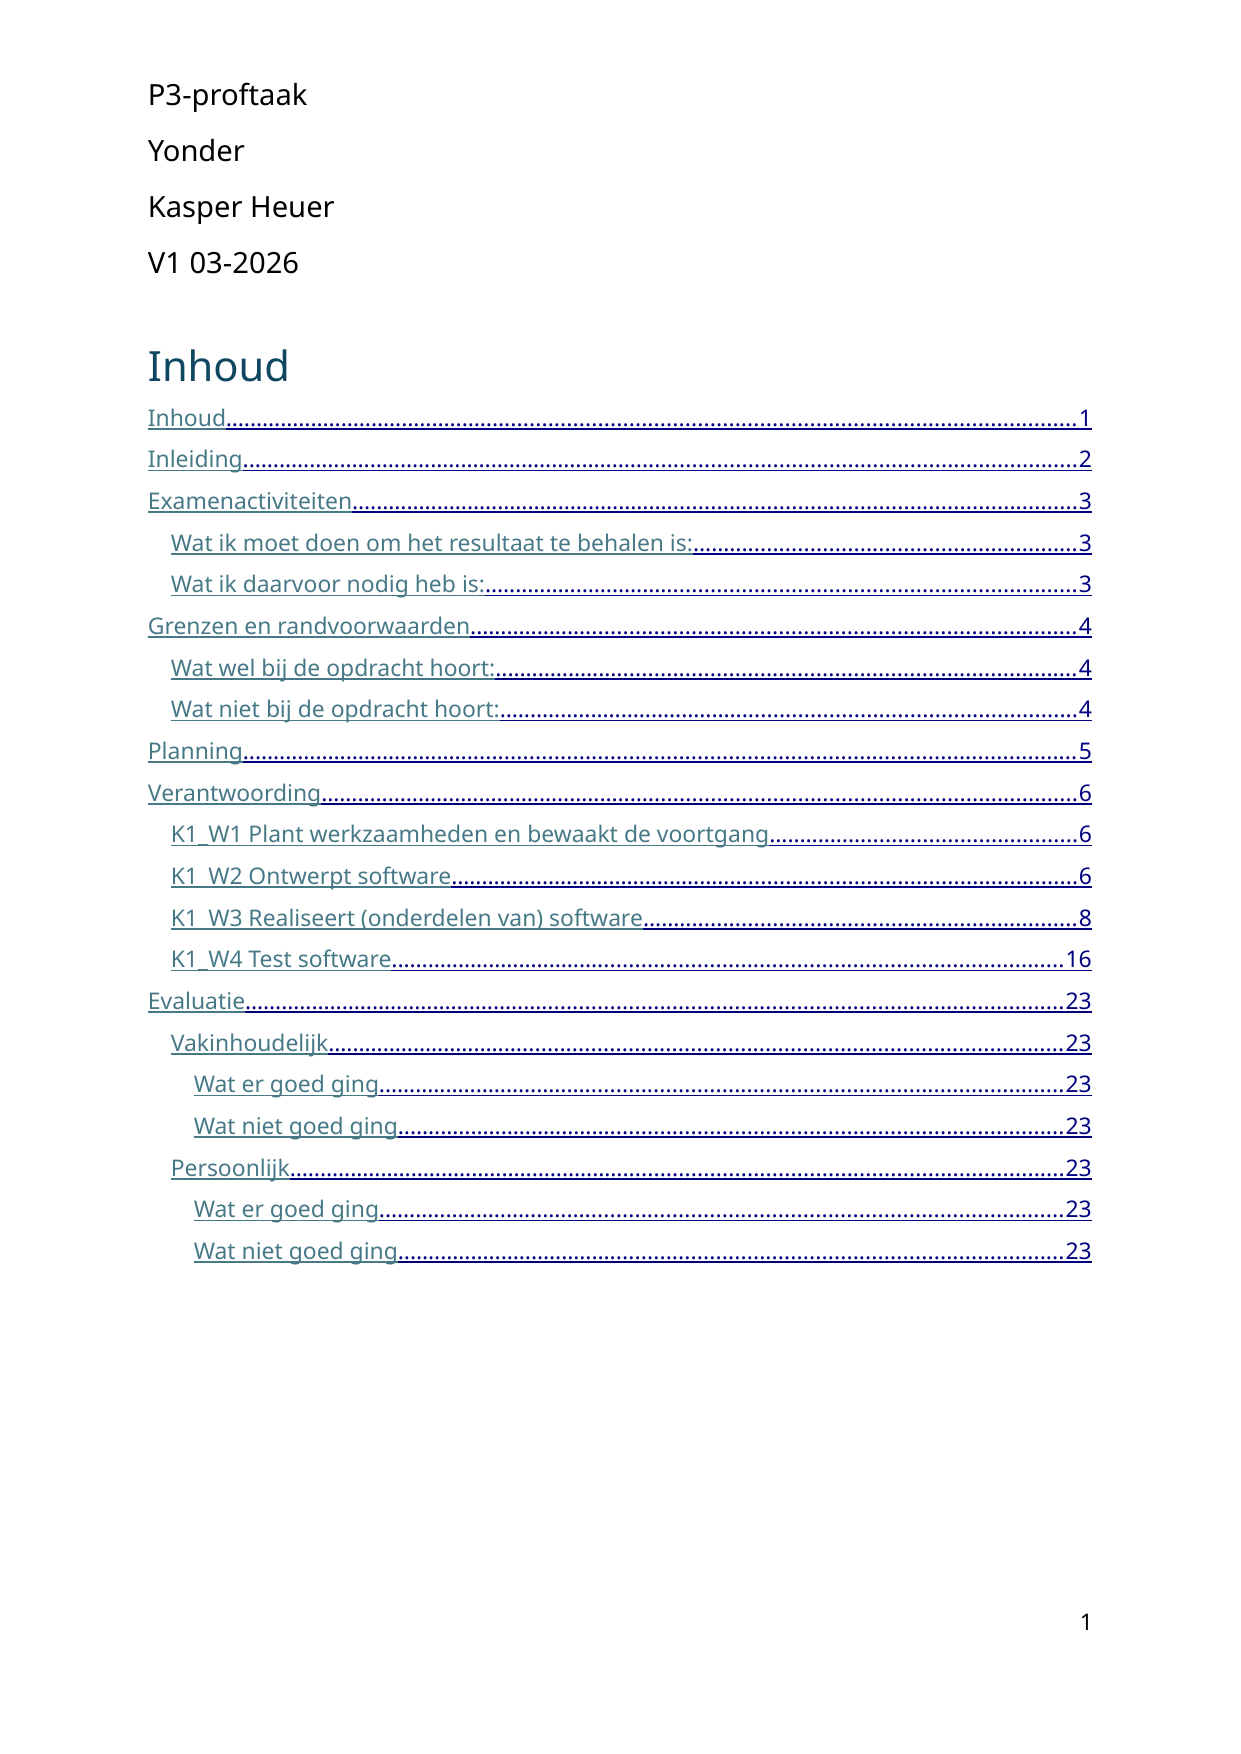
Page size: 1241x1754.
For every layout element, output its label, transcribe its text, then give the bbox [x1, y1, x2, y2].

text K1_W4 Test software 16 [171, 943, 1093, 975]
text Vakinhoudelijk 23 [171, 1027, 1093, 1058]
text Wat niet goed ging 23 [193, 1235, 1093, 1266]
text Persoonlijk 23 [171, 1152, 1093, 1183]
text V1 03-2026 [148, 243, 1093, 282]
text Wat ik moet doen om het resultaat te behalen is: 3 [171, 527, 1093, 558]
text P3-proftaak [148, 74, 1093, 113]
text Wat niet goed ging 23 [193, 1110, 1093, 1141]
text Wat niet bij de opdracht hoort: 4 [171, 693, 1093, 725]
text K1_W1 Plant werkzaamheden en bewaakt de voortgang 6 [171, 818, 1093, 850]
text Inleiding 2 [148, 443, 1093, 475]
text Verantwoording 6 [148, 777, 1093, 808]
text Wat ik daarvoor nodig heb is: 3 [171, 568, 1093, 600]
text Planning 5 [148, 735, 1093, 766]
subtitle Inhoud [148, 337, 1093, 393]
text K1_W3 Realiseert (onderdelen van) software 8 [171, 902, 1093, 933]
text Kasper Heuer [148, 186, 1093, 226]
text Evaluatie 23 [148, 985, 1093, 1016]
text Examenactiviteiten 3 [148, 485, 1093, 516]
text Inhoud 1 [148, 402, 1093, 433]
text Grenzen en randvoorwaarden 4 [148, 610, 1093, 641]
text K1_W2 Ontwerpt software 6 [171, 860, 1093, 891]
text Yonder [148, 130, 1093, 170]
text Wat wel bij de opdracht hoort: 4 [171, 652, 1093, 683]
text Wat er goed ging 23 [193, 1068, 1093, 1100]
text Wat er goed ging 23 [193, 1193, 1093, 1225]
